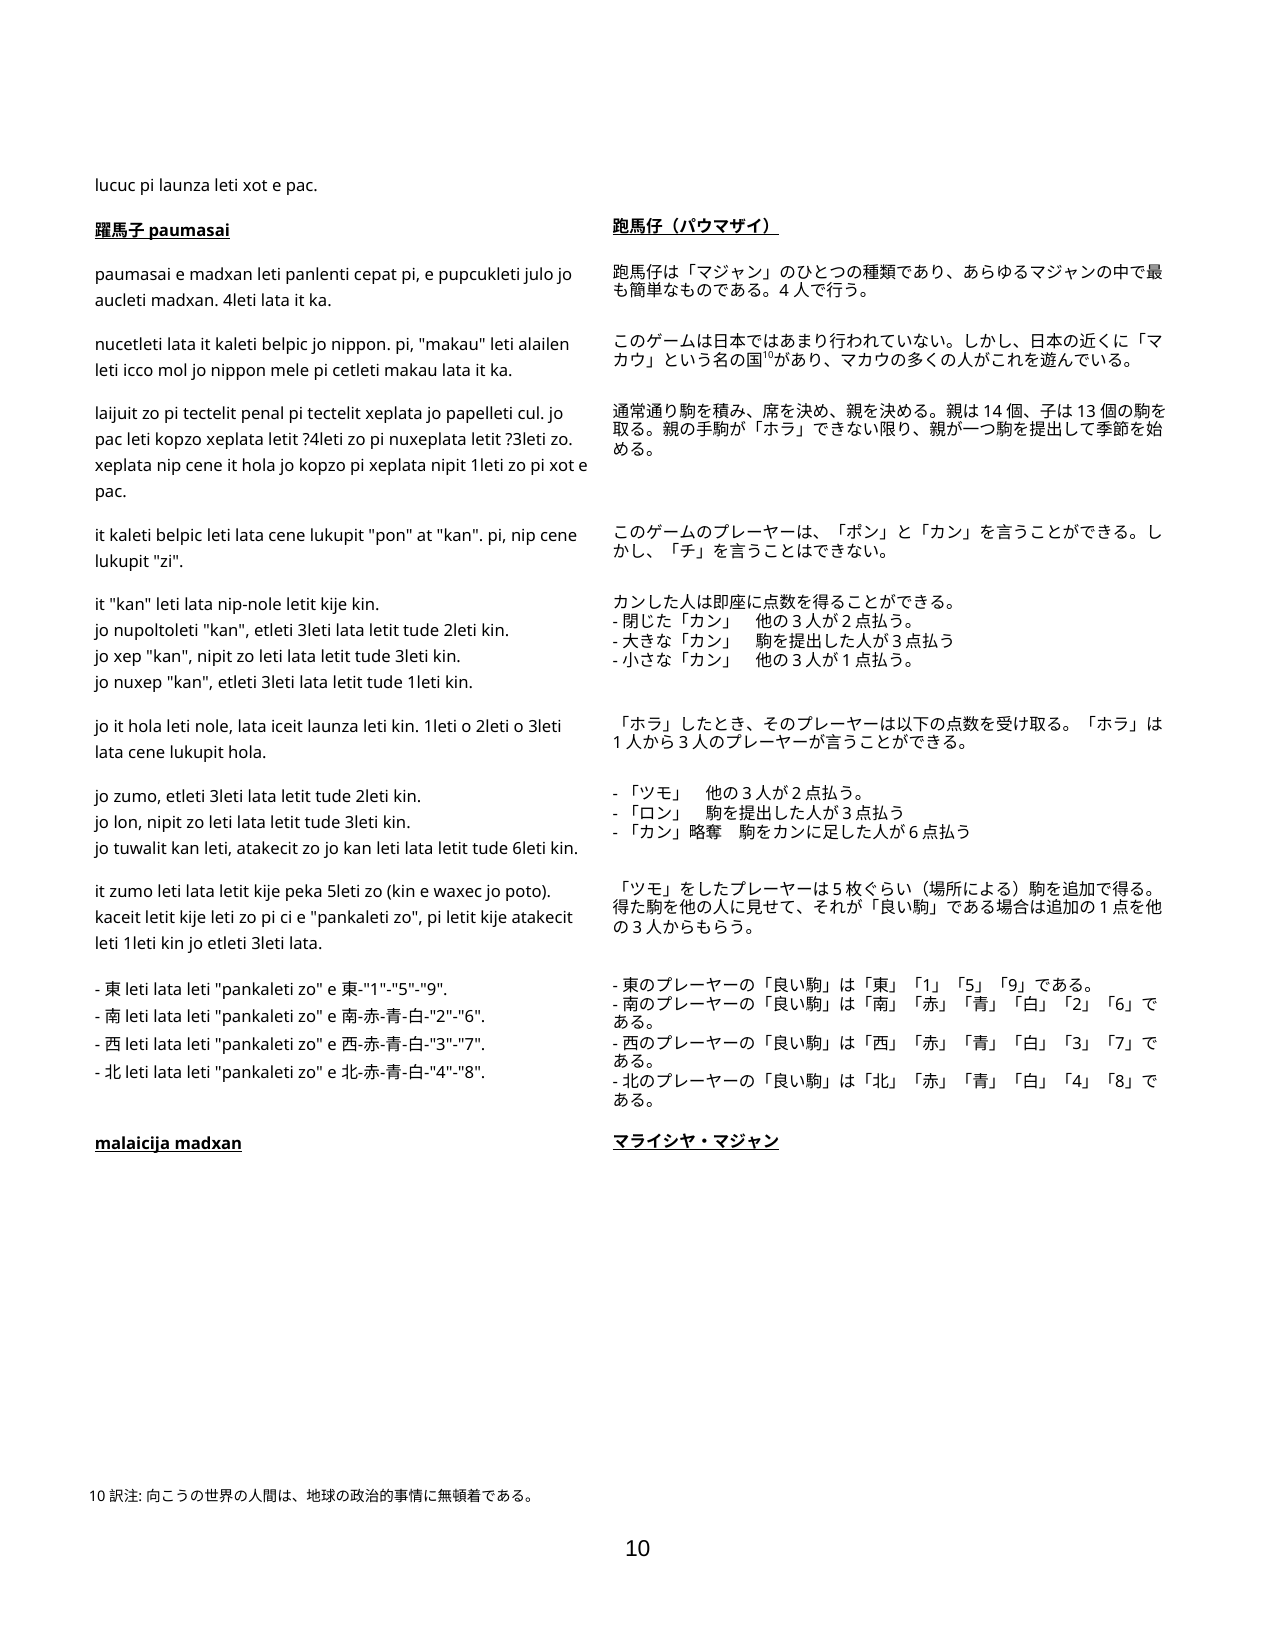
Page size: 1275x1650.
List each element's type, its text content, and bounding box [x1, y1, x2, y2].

table_cell malaicija madxan [84, 1122, 602, 1165]
table_cell jo it hola leti nole, lata iceit launza leti kin. 1leti o 2leti o 3leti lata cene lukupit hola. [84, 704, 602, 774]
table_cell 通常通り駒を積み、席を決め、親を決める。親は 14 個、子は 13 個の駒を取る。親の手駒が「ホラ」できない限り、親が一つ駒を提出して季節を始める。 [602, 391, 1182, 513]
table_cell 跑馬仔は「マジャン」のひとつの種類であり、あらゆるマジャンの中で最も簡単なものである。4 人で行う。 [602, 252, 1182, 322]
table_cell このゲームのプレーヤーは、「ポン」と「カン」を言うことができる。しかし、「チ」を言うことはできない。 [602, 513, 1182, 583]
table_cell 跑馬仔（パウマザイ） [602, 207, 1182, 252]
table_cell nucetleti lata it kaleti belpic jo nippon. pi, "makau" leti alailen leti icco mol jo nippon mele pi cetleti makau lata it ka. [84, 322, 602, 391]
table_cell [602, 164, 1182, 207]
table_cell 「ツモ」をしたプレーヤーは5枚ぐらい（場所による）駒を追加で得る。得た駒を他の人に見せて、それが「良い駒」である場合は追加の1点を他の3人からもらう。 [602, 870, 1182, 965]
table_cell このゲームは日本ではあまり行われていない。しかし、日本の近くに「マカウ」という名の国があり、マカウの多くの人がこれを遊んでいる。 [602, 322, 1182, 391]
table_cell マライシヤ・マジャン [602, 1122, 1182, 1165]
table_cell 「ホラ」したとき、そのプレーヤーは以下の点数を受け取る。「ホラ」は1人から3人のプレーヤーが言うことができる。 [602, 704, 1182, 774]
table_cell lucuc pi launza leti xot e pac. [84, 164, 602, 207]
table_cell - 「ツモ」 他の3人が2点払う。 - 「ロン」 駒を提出した人が3点払う - 「カン」略奪 駒をカンに足した人が6点払う [602, 774, 1182, 869]
table_cell jo zumo, etleti 3leti lata letit tude 2leti kin. jo lon, nipit zo leti lata letit tude 3leti kin. jo tuwalit kan leti, atakecit zo jo kan leti lata letit tude 6leti kin. [84, 774, 602, 869]
table_cell it kaleti belpic leti lata cene lukupit "pon" at "kan". pi, nip cene lukupit "zi". [84, 513, 602, 583]
table_cell laijuit zo pi tectelit penal pi tectelit xeplata jo papelleti cul. jo pac leti kopzo xeplata letit ?4leti zo pi nuxeplata letit ?3leti zo. xeplata nip cene it hola jo kopzo pi xeplata nipit 1leti zo pi xot e pac. [84, 391, 602, 513]
table_cell it "kan" leti lata nip-nole letit kije kin. jo nupoltoleti "kan", etleti 3leti lata letit tude 2leti kin. jo xep "kan", nipit zo leti lata letit tude 3leti kin. jo nuxep "kan", etleti 3leti lata letit tude 1leti kin. [84, 583, 602, 704]
table_cell - 東のプレーヤーの「良い駒」は「東」「1」「5」「9」である。 - 南のプレーヤーの「良い駒」は「南」「赤」「青」「白」「2」「6」である。 - 西のプレーヤーの「良い駒」は「西」「赤」「青」「白」「3」「7」である。 - 北のプレーヤーの「良い駒」は「北」「赤」「青」「白」「4」「8」である。 [602, 965, 1182, 1122]
table_cell カンした人は即座に点数を得ることができる。 - 閉じた「カン」 他の3人が2点払う。 - 大きな「カン」 駒を提出した人が3点払う - 小さな「カン」 他の3人が1点払う。 [602, 583, 1182, 704]
table_cell - 東 leti lata leti "pankaleti zo" e 東-"1"-"5"-"9". - 南 leti lata leti "pankaleti zo" e 南-赤-青-白-"2"-"6". - 西 leti lata leti "pankaleti zo" e 西-赤-青-白-"3"-"7". - 北 leti lata leti "pankaleti zo" e 北-赤-青-白-"4"-"8". [84, 965, 602, 1122]
table_cell it zumo leti lata letit kije peka 5leti zo (kin e waxec jo poto). kaceit letit kije leti zo pi ci e "pankaleti zo", pi letit kije atakecit leti 1leti kin jo etleti 3leti lata. [84, 870, 602, 965]
table_cell paumasai e madxan leti panlenti cepat pi, e pupcukleti julo jo aucleti madxan. 4leti lata it ka. [84, 252, 602, 322]
table_cell 躍馬子 paumasai [84, 207, 602, 252]
